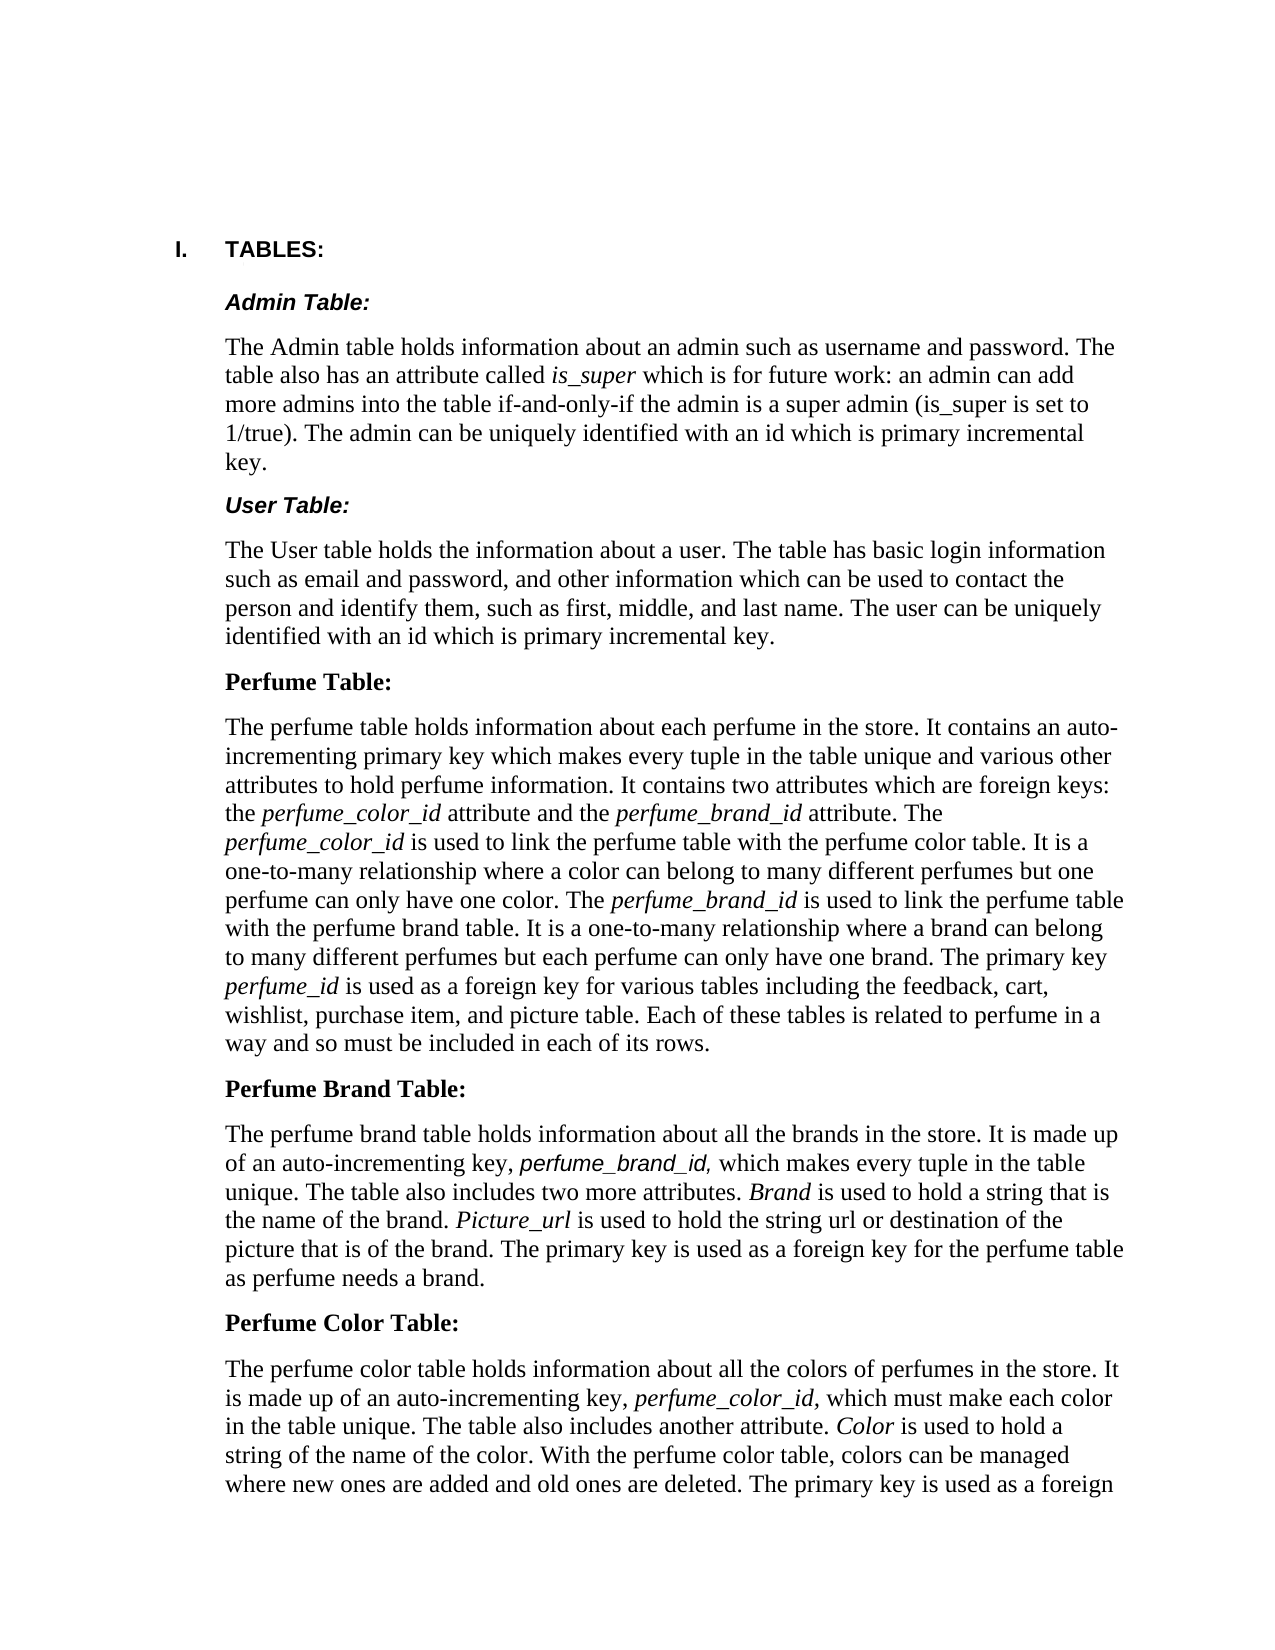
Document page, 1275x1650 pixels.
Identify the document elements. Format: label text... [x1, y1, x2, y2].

text The perfume table holds information about each perfume in the store. It contains an auto-incrementing primary key which makes every tuple in the table unique and various other attributes to hold perfume information. It contains two attributes which are foreign keys: the perfume_color_id attribute and the perfume_brand_id attribute. The perfume_color_id is used to link the perfume table with the perfume color table. It is a one-to-many relationship where a color can belong to many different perfumes but one perfume can only have one color. The perfume_brand_id is used to link the perfume table with the perfume brand table. It is a one-to-many relationship where a brand can belong to many different perfumes but each perfume can only have one brand. The primary key perfume_id is used as a foreign key for various tables including the feedback, cart, wishlist, purchase item, and picture table. Each of these tables is related to perfume in a way and so must be included in each of its rows. [225, 712, 1125, 1057]
text Perfume Color Table: [225, 1308, 1125, 1337]
text Admin Table: [150, 289, 1125, 315]
text Perfume Brand Table: [225, 1074, 1125, 1103]
text Perfume Table: [225, 667, 1125, 696]
text The perfume brand table holds information about all the brands in the store. It is made up of an auto-incrementing key, perfume_brand_id, which makes every tuple in the table unique. The table also includes two more attributes. Brand is used to hold a string that is the name of the brand. Picture_url is used to hold the string url or destination of the picture that is of the brand. The primary key is used as a foreign key for the perfume table as perfume needs a brand. [225, 1119, 1125, 1292]
text User Table: [150, 492, 1125, 518]
text The User table holds the information about a user. The table has basic login information such as email and password, and other information which can be used to contact the person and identify them, such as first, middle, and last name. The user can be uniquely identified with an id which is primary incremental key. [225, 535, 1125, 650]
list TABLES: [187, 236, 1125, 262]
text The Admin table holds information about an admin such as username and password. The table also has an attribute called is_super which is for future work: an admin can add more admins into the table if-and-only-if the admin is a super admin (is_super is set to 1/true). The admin can be uniquely identified with an id which is primary incremental key. [225, 332, 1125, 476]
text The perfume color table holds information about all the colors of perfumes in the store. It is made up of an auto-incrementing key, perfume_color_id, which must make each color in the table unique. The table also includes another attribute. Color is used to hold a string of the name of the color. With the perfume color table, colors can be managed where new ones are added and old ones are deleted. The primary key is used as a foreign [225, 1354, 1125, 1498]
